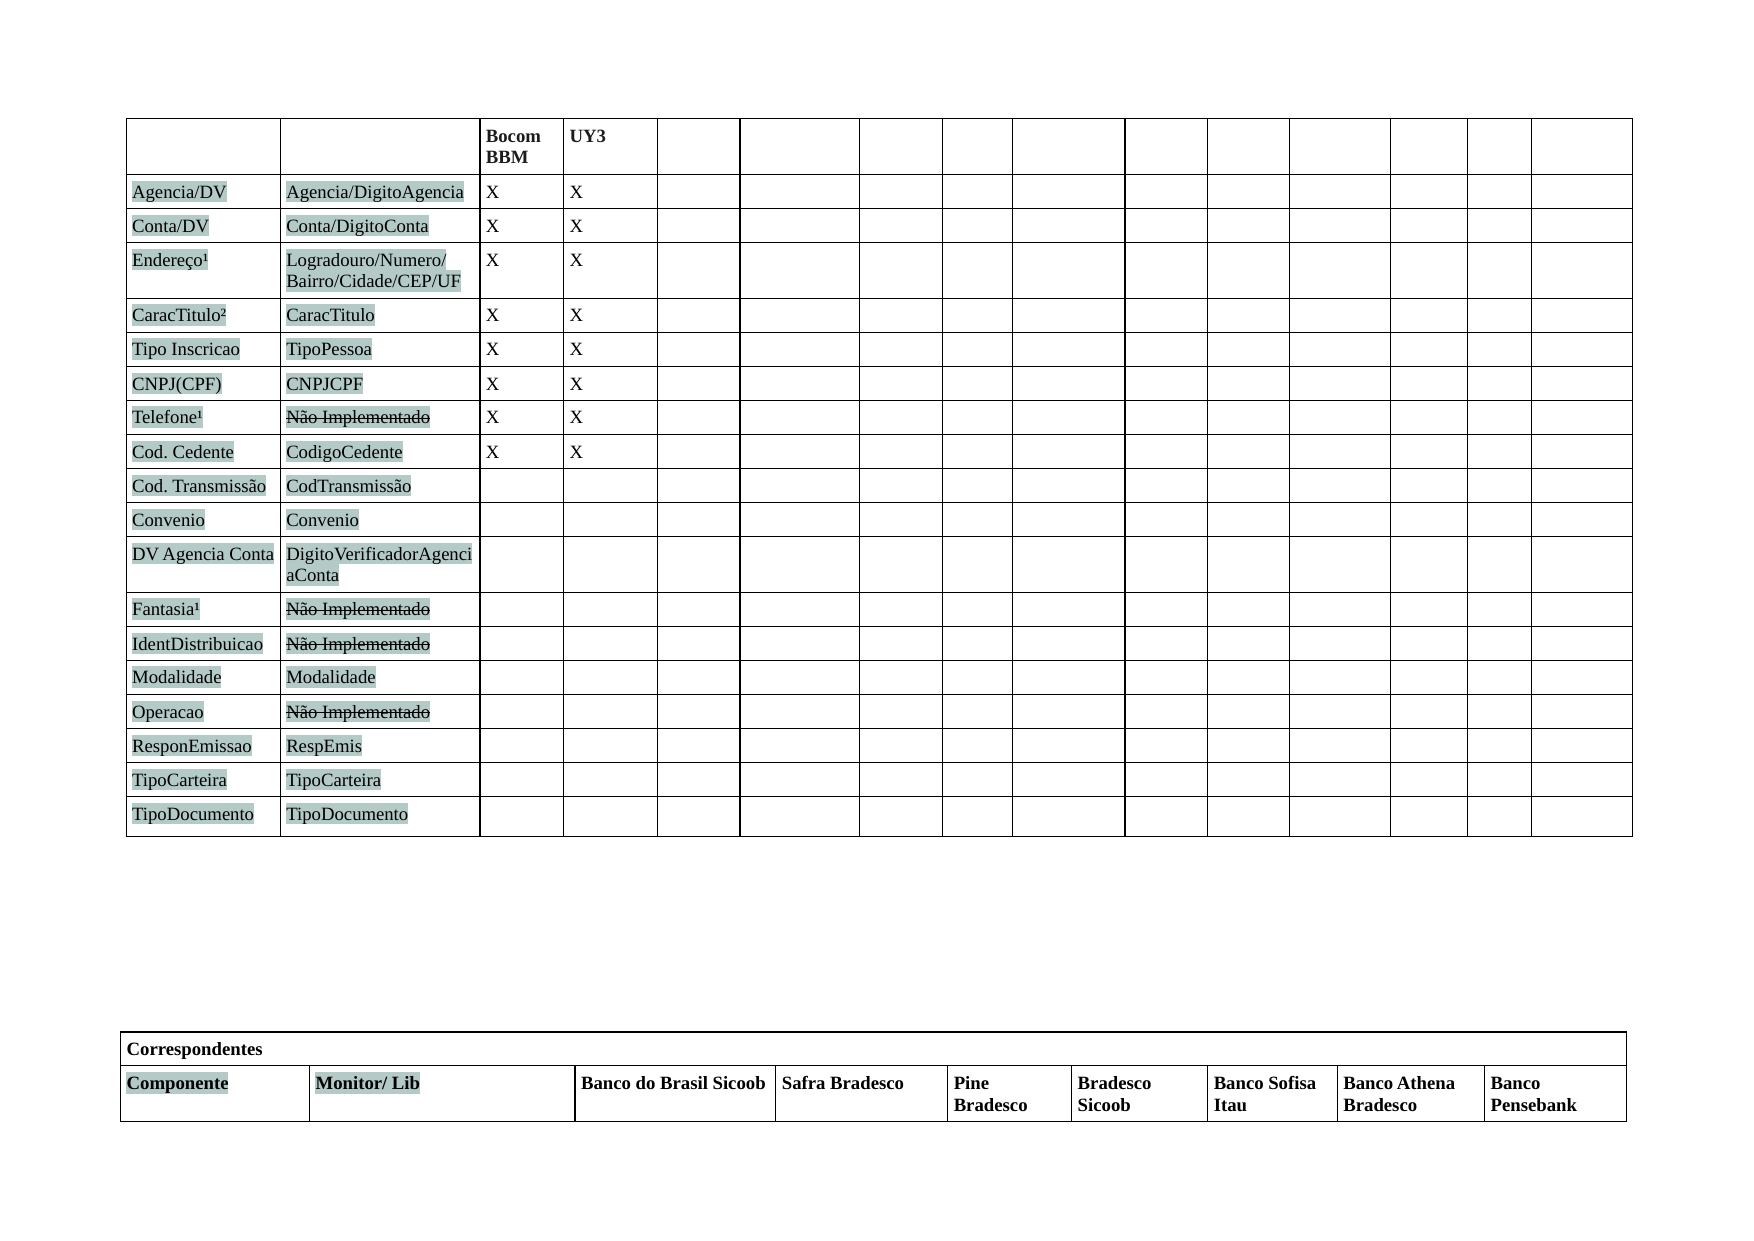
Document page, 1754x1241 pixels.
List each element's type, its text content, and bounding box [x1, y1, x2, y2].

table_cell [1468, 661, 1531, 694]
table_cell X [481, 243, 563, 297]
table_cell [564, 729, 657, 762]
table_cell [1532, 763, 1632, 796]
table_cell [1532, 797, 1632, 836]
table_cell [741, 209, 859, 242]
table_cell [1290, 661, 1390, 694]
table_cell [860, 401, 942, 434]
table_cell TipoCarteira [127, 763, 280, 796]
table_cell [1126, 537, 1207, 592]
table_cell [1532, 469, 1632, 502]
table_cell [1391, 729, 1467, 762]
table_cell [860, 299, 942, 332]
table_cell [741, 763, 859, 796]
table_cell [1208, 729, 1289, 762]
table_cell [658, 401, 739, 434]
table_cell [1391, 627, 1467, 660]
table_cell [1013, 435, 1124, 468]
table_cell [1532, 243, 1632, 297]
table_cell [1208, 333, 1289, 366]
table_cell Pine Bradesco [948, 1066, 1071, 1121]
table_cell Banco Sofisa Itau [1208, 1066, 1337, 1121]
table_cell X [564, 209, 657, 242]
table_cell [1013, 627, 1124, 660]
table_cell [481, 763, 563, 796]
table_cell [1290, 729, 1390, 762]
table_cell [1391, 401, 1467, 434]
table_cell [564, 469, 657, 502]
table_cell [564, 627, 657, 660]
table_cell CaracTitulo² [127, 299, 280, 332]
table_cell [1290, 537, 1390, 592]
table_cell [1208, 627, 1289, 660]
table_cell [1532, 627, 1632, 660]
table_cell [1013, 401, 1124, 434]
table_cell Modalidade [127, 661, 280, 694]
table_cell Safra Bradesco [776, 1066, 947, 1121]
table_cell [1532, 695, 1632, 728]
table_cell [860, 627, 942, 660]
table_cell [860, 537, 942, 592]
table_cell [1532, 299, 1632, 332]
table_cell [1126, 175, 1207, 208]
table_cell [1013, 243, 1124, 297]
table_cell [1013, 299, 1124, 332]
table_cell Convenio [127, 503, 280, 536]
table_cell [1391, 435, 1467, 468]
table_cell [943, 209, 1012, 242]
table_cell [1208, 435, 1289, 468]
table_cell [943, 367, 1012, 400]
table_cell ResponEmissao [127, 729, 280, 762]
table_cell [1468, 729, 1531, 762]
table_cell [564, 503, 657, 536]
table_cell DV Agencia Conta [127, 537, 280, 592]
table_cell [1468, 175, 1531, 208]
table_cell [658, 469, 739, 502]
table_cell [943, 627, 1012, 660]
table_cell [741, 729, 859, 762]
table_cell RespEmis [281, 729, 479, 762]
table_cell [1468, 537, 1531, 592]
table_cell [1208, 763, 1289, 796]
table_cell X [481, 175, 563, 208]
table_cell [1532, 175, 1632, 208]
table_cell X [564, 333, 657, 366]
table_cell [1126, 797, 1207, 836]
table_cell [1290, 763, 1390, 796]
table_cell [1468, 469, 1531, 502]
table_cell [943, 333, 1012, 366]
table_cell [1468, 797, 1531, 836]
table_cell [1208, 593, 1289, 626]
table_cell [943, 729, 1012, 762]
table_cell [1290, 593, 1390, 626]
table_cell Convenio [281, 503, 479, 536]
table_cell [741, 503, 859, 536]
table_header Bocom BBM [481, 119, 563, 174]
table_cell [658, 299, 739, 332]
table_cell [1126, 627, 1207, 660]
table_cell [741, 593, 859, 626]
table_cell [1391, 503, 1467, 536]
table_cell Agencia/DigitoAgencia [281, 175, 479, 208]
table_cell [658, 209, 739, 242]
table_cell Cod. Cedente [127, 435, 280, 468]
table_cell [658, 695, 739, 728]
table_cell [1126, 401, 1207, 434]
table_cell [1126, 333, 1207, 366]
table_cell [860, 503, 942, 536]
table_cell TipoDocumento [281, 797, 479, 836]
table_cell [1126, 435, 1207, 468]
table_cell Não Implementado [281, 627, 479, 660]
table_cell [1208, 661, 1289, 694]
table_cell Não Implementado [281, 401, 479, 434]
table_cell [1391, 537, 1467, 592]
table_header [281, 119, 479, 174]
table_cell [943, 469, 1012, 502]
table_cell [1391, 243, 1467, 297]
table_cell [860, 763, 942, 796]
table_cell [1290, 175, 1390, 208]
table_cell [1290, 627, 1390, 660]
table_cell [943, 503, 1012, 536]
table_cell [1126, 763, 1207, 796]
table_cell X [564, 243, 657, 297]
table_cell [943, 797, 1012, 836]
table_cell X [481, 401, 563, 434]
table_cell [481, 729, 563, 762]
table_cell [1391, 209, 1467, 242]
table_cell [943, 435, 1012, 468]
table_cell [943, 175, 1012, 208]
table_cell [1391, 695, 1467, 728]
table_cell [741, 175, 859, 208]
table_header [943, 119, 1012, 174]
table_cell [1208, 469, 1289, 502]
table_cell [1532, 503, 1632, 536]
table_cell [1126, 661, 1207, 694]
table_cell X [564, 175, 657, 208]
table_cell [658, 435, 739, 468]
table_header [127, 119, 280, 174]
table_cell [1013, 175, 1124, 208]
table_cell [1391, 367, 1467, 400]
table_cell [741, 797, 859, 836]
table_cell X [481, 333, 563, 366]
table_cell [1468, 435, 1531, 468]
table_cell [1290, 401, 1390, 434]
table_cell [1391, 469, 1467, 502]
table_cell [1391, 175, 1467, 208]
table_cell Operacao [127, 695, 280, 728]
table_cell X [481, 435, 563, 468]
table_cell [1013, 209, 1124, 242]
table_cell [1468, 367, 1531, 400]
table_cell [481, 627, 563, 660]
table_cell Bradesco Sicoob [1072, 1066, 1207, 1121]
table_cell X [564, 299, 657, 332]
table_cell TipoDocumento [127, 797, 280, 836]
table_cell [1013, 367, 1124, 400]
table_cell [1532, 209, 1632, 242]
table_cell [1468, 299, 1531, 332]
table_cell [1290, 503, 1390, 536]
table_cell [564, 695, 657, 728]
table_cell [1290, 695, 1390, 728]
table_cell [1013, 333, 1124, 366]
table_cell [481, 537, 563, 592]
table_cell Cod. Transmissão [127, 469, 280, 502]
table_cell [658, 763, 739, 796]
table_cell [1126, 469, 1207, 502]
table_cell Conta/DigitoConta [281, 209, 479, 242]
table_cell [1391, 797, 1467, 836]
table_cell [741, 537, 859, 592]
table_cell [741, 243, 859, 297]
table_cell [943, 593, 1012, 626]
table_cell [658, 593, 739, 626]
table_header [1391, 119, 1467, 174]
table_cell [1391, 763, 1467, 796]
table_cell [943, 299, 1012, 332]
table_header [1126, 119, 1207, 174]
table_cell [1126, 695, 1207, 728]
table_cell Fantasia¹ [127, 593, 280, 626]
table_cell X [481, 367, 563, 400]
table_cell X [564, 401, 657, 434]
table_cell [1013, 729, 1124, 762]
table_cell [1013, 469, 1124, 502]
table_header [1532, 119, 1632, 174]
table_cell [943, 661, 1012, 694]
table_cell Agencia/DV [127, 175, 280, 208]
table_cell [1208, 299, 1289, 332]
table_cell [564, 593, 657, 626]
table_cell [1532, 367, 1632, 400]
table_cell [860, 333, 942, 366]
table_cell [564, 763, 657, 796]
table_cell [741, 469, 859, 502]
table_cell [658, 175, 739, 208]
table_cell [741, 299, 859, 332]
table_cell [1290, 299, 1390, 332]
table_cell [1532, 729, 1632, 762]
table_cell CNPJ(CPF) [127, 367, 280, 400]
table_cell [1013, 537, 1124, 592]
table_cell [658, 537, 739, 592]
table_cell [860, 469, 942, 502]
table_cell IdentDistribuicao [127, 627, 280, 660]
table_header Correspondentes [121, 1033, 1626, 1065]
table_cell X [481, 209, 563, 242]
table_cell [1290, 797, 1390, 836]
table_cell [1208, 695, 1289, 728]
table_cell X [564, 435, 657, 468]
table_cell [1126, 209, 1207, 242]
table_cell [1532, 401, 1632, 434]
table_cell [564, 661, 657, 694]
table_cell [1013, 695, 1124, 728]
table_cell [741, 435, 859, 468]
table_cell [658, 333, 739, 366]
table_cell TipoCarteira [281, 763, 479, 796]
table_cell [481, 503, 563, 536]
table_cell [1468, 503, 1531, 536]
table_header UY3 [564, 119, 657, 174]
table_cell Conta/DV [127, 209, 280, 242]
table_cell [1532, 661, 1632, 694]
table_cell [943, 763, 1012, 796]
table_header [658, 119, 739, 174]
table_cell [1208, 209, 1289, 242]
table_cell Componente [121, 1066, 309, 1121]
table_cell [1013, 661, 1124, 694]
table_cell [564, 537, 657, 592]
table_header [1208, 119, 1289, 174]
table_cell [1468, 593, 1531, 626]
table_cell [1208, 175, 1289, 208]
table_cell [481, 797, 563, 836]
table_cell [658, 627, 739, 660]
table_cell CodigoCedente [281, 435, 479, 468]
table_cell [481, 695, 563, 728]
table_cell [741, 695, 859, 728]
table_cell [1532, 593, 1632, 626]
table_cell [481, 661, 563, 694]
table_cell [1391, 661, 1467, 694]
table_cell [1208, 401, 1289, 434]
table_cell [1391, 299, 1467, 332]
table_cell [1290, 367, 1390, 400]
table_cell [741, 401, 859, 434]
table_cell [943, 243, 1012, 297]
table_cell [658, 503, 739, 536]
table_cell [1208, 797, 1289, 836]
table_cell [1468, 695, 1531, 728]
table_cell [1532, 537, 1632, 592]
table_cell Logradouro/Numero/Bairro/Cidade/CEP/UF [281, 243, 479, 297]
table_header [1290, 119, 1390, 174]
table_cell [1468, 209, 1531, 242]
table_cell [1290, 469, 1390, 502]
table_cell [1208, 367, 1289, 400]
table_cell [1468, 401, 1531, 434]
table_cell [658, 797, 739, 836]
table_cell CodTransmissão [281, 469, 479, 502]
table_cell [1126, 503, 1207, 536]
table_cell [1013, 797, 1124, 836]
table_cell [1126, 367, 1207, 400]
table_cell TipoPessoa [281, 333, 479, 366]
table_cell [860, 367, 942, 400]
table_cell [860, 797, 942, 836]
table_cell [658, 367, 739, 400]
table_cell [860, 435, 942, 468]
table_cell Banco Pensebank [1485, 1066, 1626, 1121]
table_cell [860, 593, 942, 626]
table_cell [1126, 729, 1207, 762]
table_cell [860, 695, 942, 728]
table_cell [1126, 299, 1207, 332]
table_cell Não Implementado [281, 593, 479, 626]
table_cell [1468, 333, 1531, 366]
table_cell [1290, 435, 1390, 468]
table_cell [1126, 243, 1207, 297]
table_cell [564, 797, 657, 836]
table_cell [1290, 209, 1390, 242]
table_cell [1290, 243, 1390, 297]
table_cell [1468, 627, 1531, 660]
table_cell [1013, 593, 1124, 626]
table_cell [1532, 435, 1632, 468]
table_header [741, 119, 859, 174]
table_cell [1208, 537, 1289, 592]
table_header [860, 119, 942, 174]
table_cell DigitoVerificadorAgenciaConta [281, 537, 479, 592]
table_cell [943, 695, 1012, 728]
table_cell Monitor/ Lib [310, 1066, 574, 1121]
table_cell [741, 627, 859, 660]
table_cell [1391, 593, 1467, 626]
table_cell [741, 367, 859, 400]
table_cell CaracTitulo [281, 299, 479, 332]
table_cell [1208, 503, 1289, 536]
table_cell Banco Athena Bradesco [1338, 1066, 1484, 1121]
table_cell [1532, 333, 1632, 366]
table_cell [1013, 763, 1124, 796]
table_cell [860, 175, 942, 208]
table_cell X [564, 367, 657, 400]
table_cell Banco do Brasil Sicoob [576, 1066, 775, 1121]
table_cell [860, 661, 942, 694]
table_cell [860, 243, 942, 297]
table_cell [658, 243, 739, 297]
table_cell [1468, 763, 1531, 796]
table_cell [860, 729, 942, 762]
table_cell Telefone¹ [127, 401, 280, 434]
table_cell [1391, 333, 1467, 366]
table_cell [658, 661, 739, 694]
table_cell [741, 333, 859, 366]
table_cell Modalidade [281, 661, 479, 694]
table_cell [1013, 503, 1124, 536]
table_cell [1290, 333, 1390, 366]
table_cell [1126, 593, 1207, 626]
table_cell [481, 469, 563, 502]
table_cell [658, 729, 739, 762]
table_cell Não Implementado [281, 695, 479, 728]
table_cell [1468, 243, 1531, 297]
table_cell Endereço¹ [127, 243, 280, 297]
table_cell [1208, 243, 1289, 297]
table_header [1468, 119, 1531, 174]
table_cell [481, 593, 563, 626]
table_cell [741, 661, 859, 694]
table_cell Tipo Inscricao [127, 333, 280, 366]
table_cell CNPJCPF [281, 367, 479, 400]
table_header [1013, 119, 1124, 174]
table_cell X [481, 299, 563, 332]
table_cell [943, 537, 1012, 592]
table_cell [860, 209, 942, 242]
table_cell [943, 401, 1012, 434]
